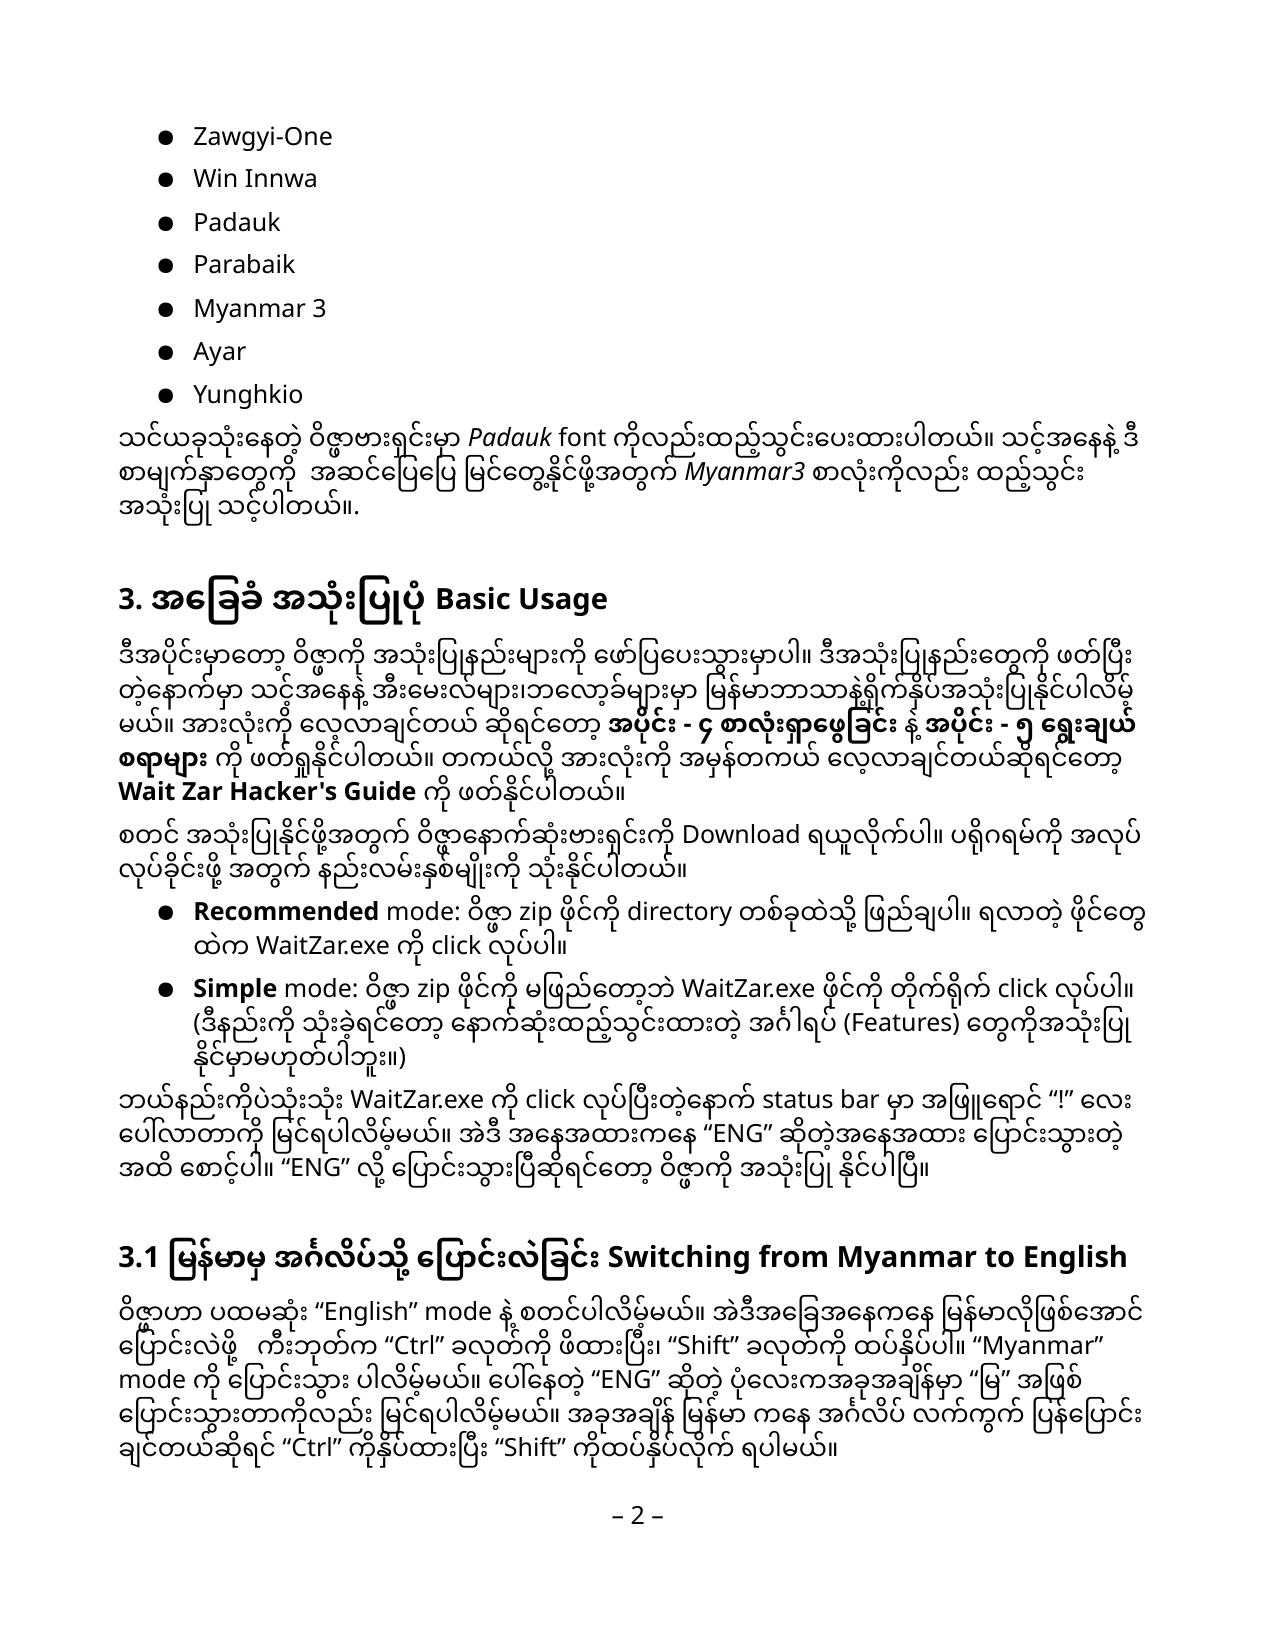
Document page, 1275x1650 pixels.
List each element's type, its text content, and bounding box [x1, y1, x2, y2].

list Win Innwa [156, 161, 1157, 195]
text ဘယ်နည်းကိုပဲသုံးသုံး WaitZar.exe ကို click လုပ်ပြီးတဲ့နောက် status bar မှာ အဖြူရောင် “!” လေးပေါ်လာတာကို မြင်ရပါလိမ့်မယ်။ အဲဒီ အနေအထားကနေ “ENG” ဆိုတဲ့အနေအထား ပြောင်းသွားတဲ့အထိ စောင့်ပါ။ “ENG” လို့ ပြောင်းသွားပြီဆိုရင်တော့ ဝိဇ္ဖာကို အသုံးပြု နိုင်ပါပြီ။ [118, 1082, 1157, 1184]
list Parabaik [156, 247, 1157, 281]
list Zawgyi-One [156, 118, 1157, 152]
list Recommended mode: ဝိဇ္ဖာ zip ဖိုင်ကို directory တစ်ခုထဲသို့ ဖြည်ချပါ။ ရလာတဲ့ ဖိုင်တွေထဲက WaitZar.exe ကို click လုပ်ပါ။ [156, 893, 1157, 962]
list Padauk [156, 204, 1157, 238]
text သင်ယခုသုံးနေတဲ့ ဝိဇ္ဖာဗားရှင်းမှာ Padauk font ကိုလည်းထည့်သွင်းပေးထားပါတယ်။ သင့်အနေနဲ့ ဒီစာမျက်နှာတွေကို အဆင်ပြေပြေ မြင်တွေ့နိုင်ဖို့အတွက် Myanmar3 စာလုံးကိုလည်း ထည့်သွင်းအသုံးပြု သင့်ပါတယ်။. [118, 419, 1157, 521]
text ဝိဇ္ဖာဟာ ပထမဆုံး “English” mode နဲ့ စတင်ပါလိမ့်မယ်။ အဲဒီအခြေအနေကနေ မြန်မာလိုဖြစ်အောင် ပြောင်းလဲဖို့ ကီးဘုတ်က “Ctrl” ခလုတ်ကို ဖိထားပြီး၊ “Shift” ခလုတ်ကို ထပ်နှိပ်ပါ။ “Myanmar” mode ကို ပြောင်းသွား ပါလိမ့်မယ်။ ပေါ်နေတဲ့ “ENG” ဆိုတဲ့ ပုံလေးကအခုအချိန်မှာ “မြ” အဖြစ် ပြောင်းသွားတာကိုလည်း မြင်ရပါလိမ့်မယ်။ အခုအချိန် မြန်မာ ကနေ အင်္ဂလိပ် လက်ကွက် ပြန်ပြောင်းချင်တယ်ဆိုရင် “Ctrl” ကိုနှိပ်ထားပြီး “Shift” ကိုထပ်နှိပ်လိုက် ရပါမယ်။ [118, 1294, 1157, 1464]
list Simple mode: ဝိဇ္ဖာ zip ဖိုင်ကို မဖြည်တော့ဘဲ WaitZar.exe ဖိုင်ကို တိုက်ရိုက် click လုပ်ပါ။ (ဒီနည်းကို သုံးခဲ့ရင်တော့ နောက်ဆုံးထည့်သွင်းထားတဲ့ အင်္ဂါရပ် (Features) တွေကိုအသုံးပြုနိုင်မှာမဟုတ်ပါဘူး။) [156, 971, 1157, 1073]
subtitle 3. အခြေခံ အသုံးပြုပုံ Basic Usage [118, 573, 1157, 619]
subtitle 3.1 မြန်မာမှ အင်္ဂလိပ်သို့ ပြောင်းလဲခြင်း Switching from Myanmar to English [118, 1236, 1157, 1276]
text စတင် အသုံးပြုနိုင်ဖို့အတွက် ဝိဇ္ဖာနောက်ဆုံးဗားရှင်းကို Download ရယူလိုက်ပါ။ ပရိုဂရမ်ကို အလုပ်လုပ်ခိုင်းဖို့ အတွက် နည်းလမ်းနှစ်မျိုးကို သုံးနိုင်ပါတယ်။ [118, 816, 1157, 884]
list Myanmar 3 [156, 290, 1157, 324]
text ဒီအပိုင်းမှာတော့ ဝိဇ္ဖာကို အသုံးပြုနည်းများကို ဖော်ပြပေးသွားမှာပါ။ ဒီအသုံးပြုနည်းတွေကို ဖတ်ပြီးတဲ့နောက်မှာ သင့်အနေနဲ့ အီးမေးလ်များ၊ဘလော့ခ်များမှာ မြန်မာဘာသာနဲ့ရိုက်နှိပ်အသုံးပြုနိုင်ပါလိမ့်မယ်။ အားလုံးကို လေ့လာချင်တယ် ဆိုရင်တော့ အပိုင်း - ၄ စာလုံးရှာဖွေခြင်း နဲ့ အပိုင်း - ၅ ရွေးချယ်စရာများ ကို ဖတ်ရှုနိုင်ပါတယ်။ တကယ်လို့ အားလုံးကို အမှန်တကယ် လေ့လာချင်တယ်ဆိုရင်တော့ Wait Zar Hacker's Guide ကို ဖတ်နိုင်ပါတယ်။ [118, 637, 1157, 807]
list Yunghkio [156, 376, 1157, 410]
list Ayar [156, 333, 1157, 367]
